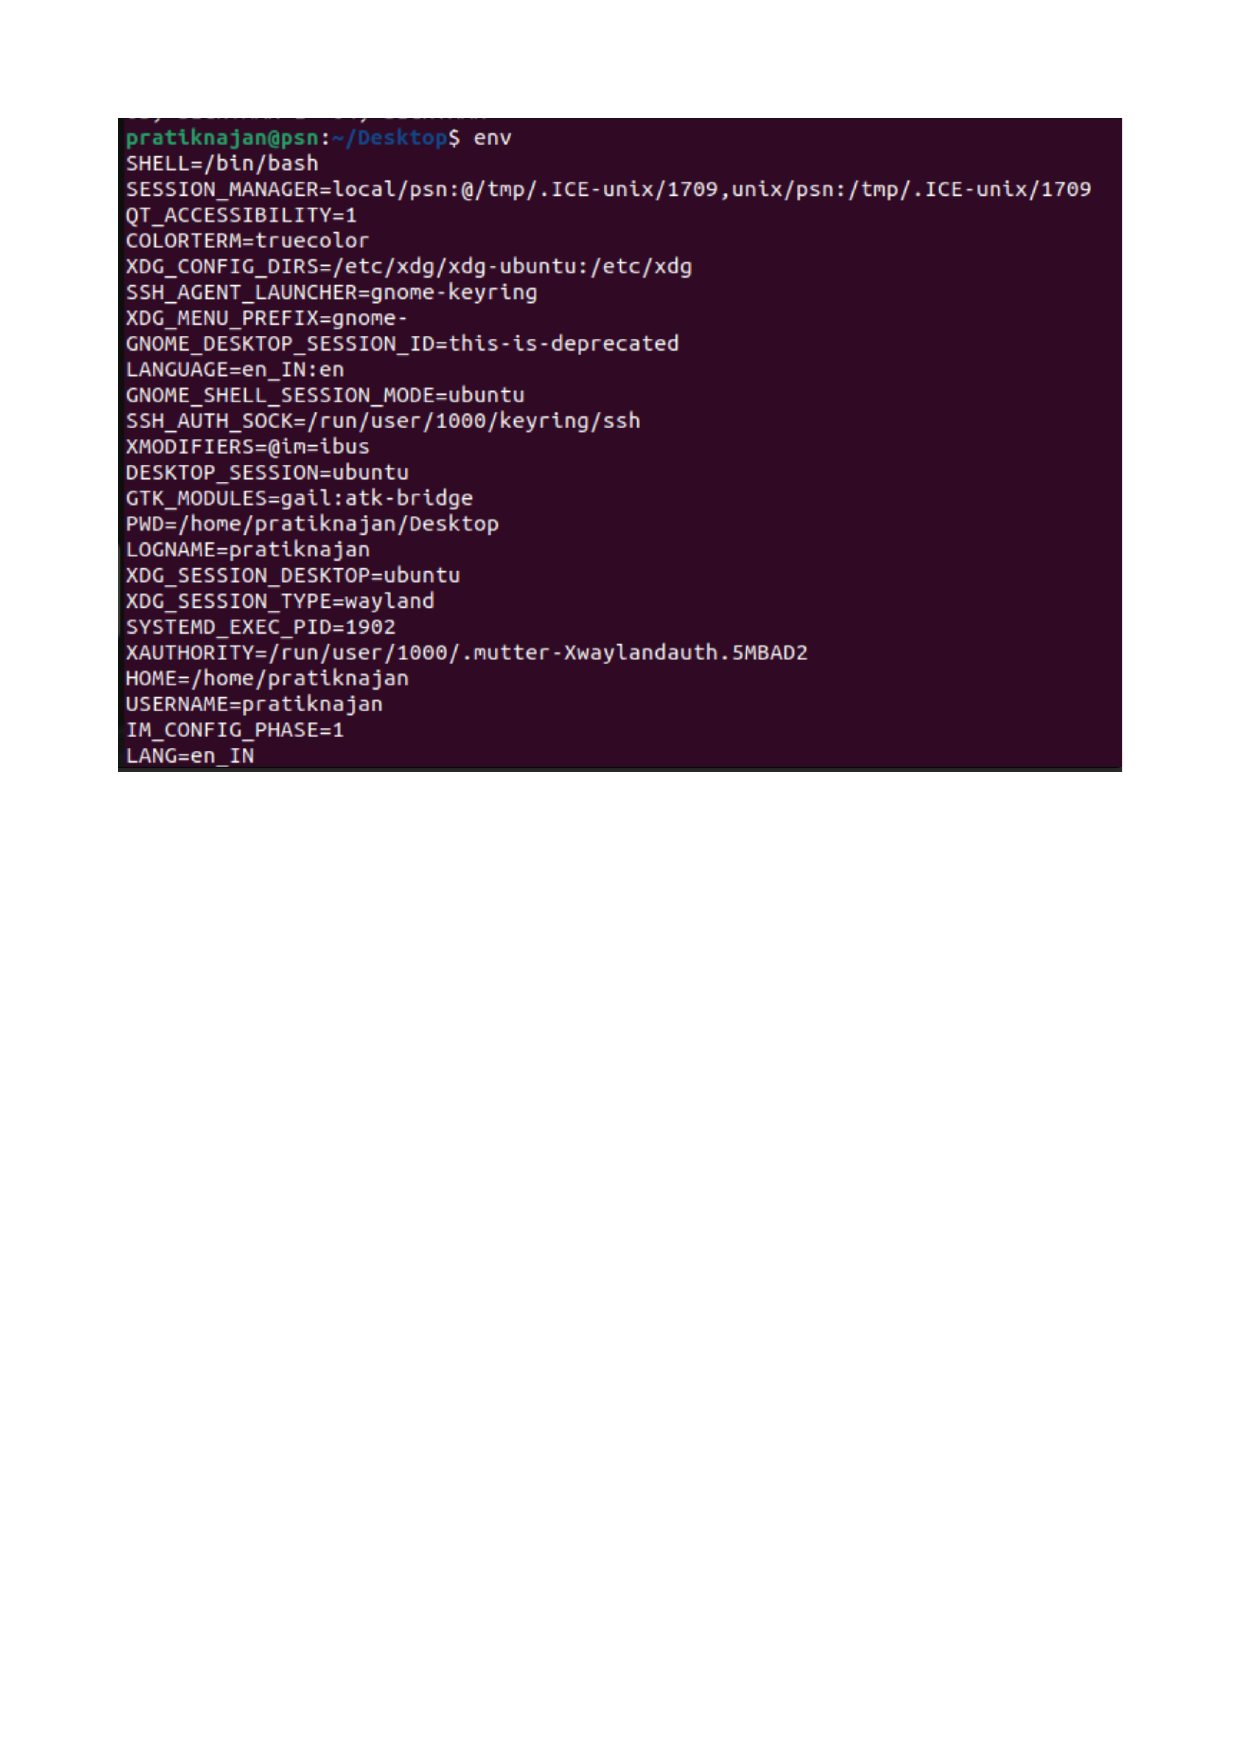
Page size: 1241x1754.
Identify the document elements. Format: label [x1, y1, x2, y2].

picture [118, 118, 1123, 772]
